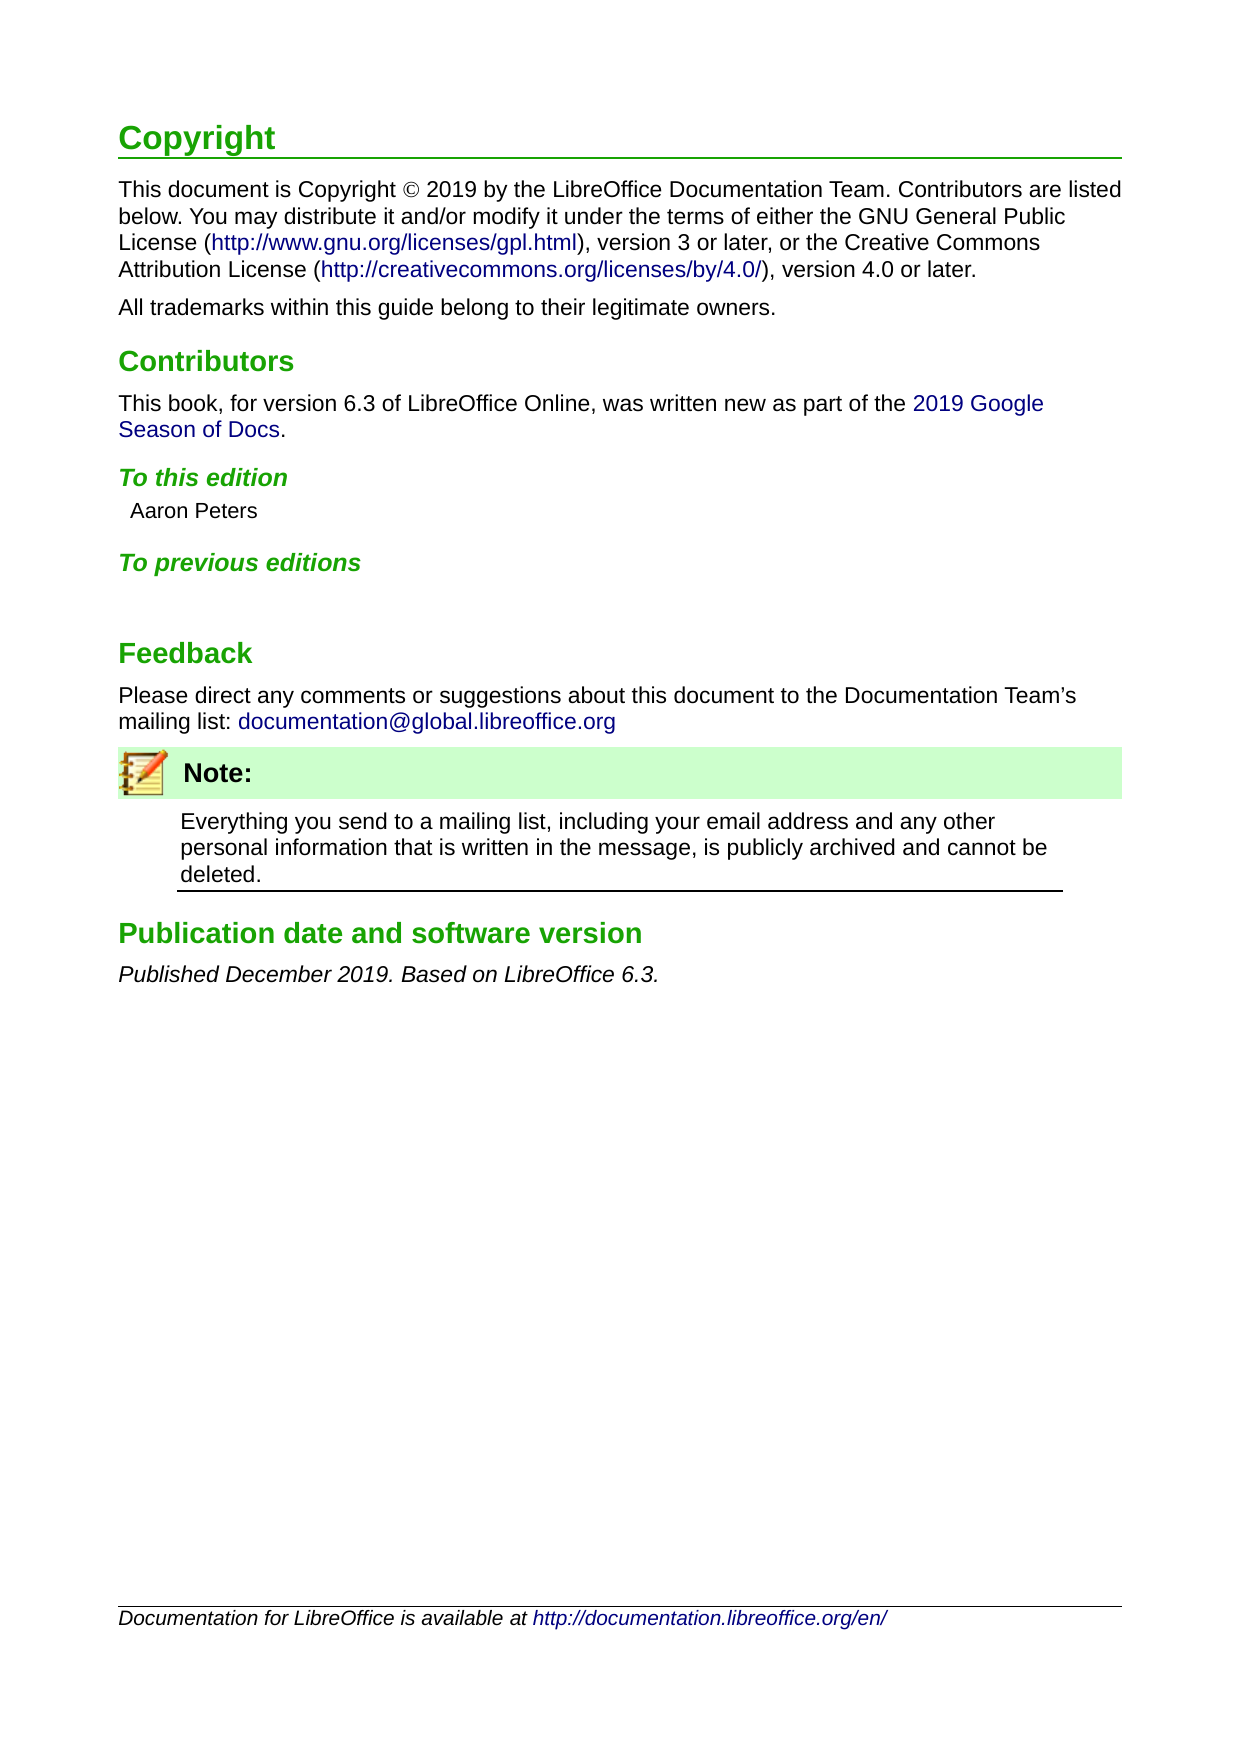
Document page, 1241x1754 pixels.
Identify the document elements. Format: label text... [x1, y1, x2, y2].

table_header [788, 583, 1122, 613]
text This book, for version 6.3 of LibreOffice Online, was written new as part of the 2019 Google Season of Docs. [118, 390, 1122, 442]
table_header [789, 498, 1122, 528]
text Published December 2019. Based on LibreOffice 6.3. [118, 961, 1122, 987]
subtitle To this edition [118, 463, 1122, 492]
text All trademarks within this guide belong to their legitimate owners. [118, 294, 1122, 321]
subtitle Contributors [118, 344, 1122, 378]
text This document is Copyright © 2019 by the LibreOffice Documentation Team. Contributors are listed below. You may distribute it and/or modify it under the terms of either the GNU General Public License (http://www.gnu.org/licenses/gpl.html), version 3 or later, or the Creative Commons Attribution License (http://creativecommons.org/licenses/by/4.0/), version 4.0 or later. [118, 176, 1122, 282]
table_header Aaron Peters [118, 498, 458, 528]
subtitle Feedback [118, 636, 1122, 670]
subtitle Copyright [118, 118, 1122, 157]
subtitle To previous editions [118, 548, 1122, 577]
text Everything you send to a mailing list, including your email address and any other personal information that is written in the message, is publicly archived and cannot be deleted. [177, 805, 1063, 890]
subtitle Note: [118, 747, 1122, 799]
table_header [118, 583, 453, 613]
table_header [458, 498, 789, 528]
subtitle Publication date and software version [118, 916, 1122, 949]
table_header [453, 583, 787, 613]
picture [119, 748, 170, 799]
text Please direct any comments or suggestions about this document to the Documentation Team’s mailing list: documentation@global.libreoffice.org [118, 682, 1122, 734]
